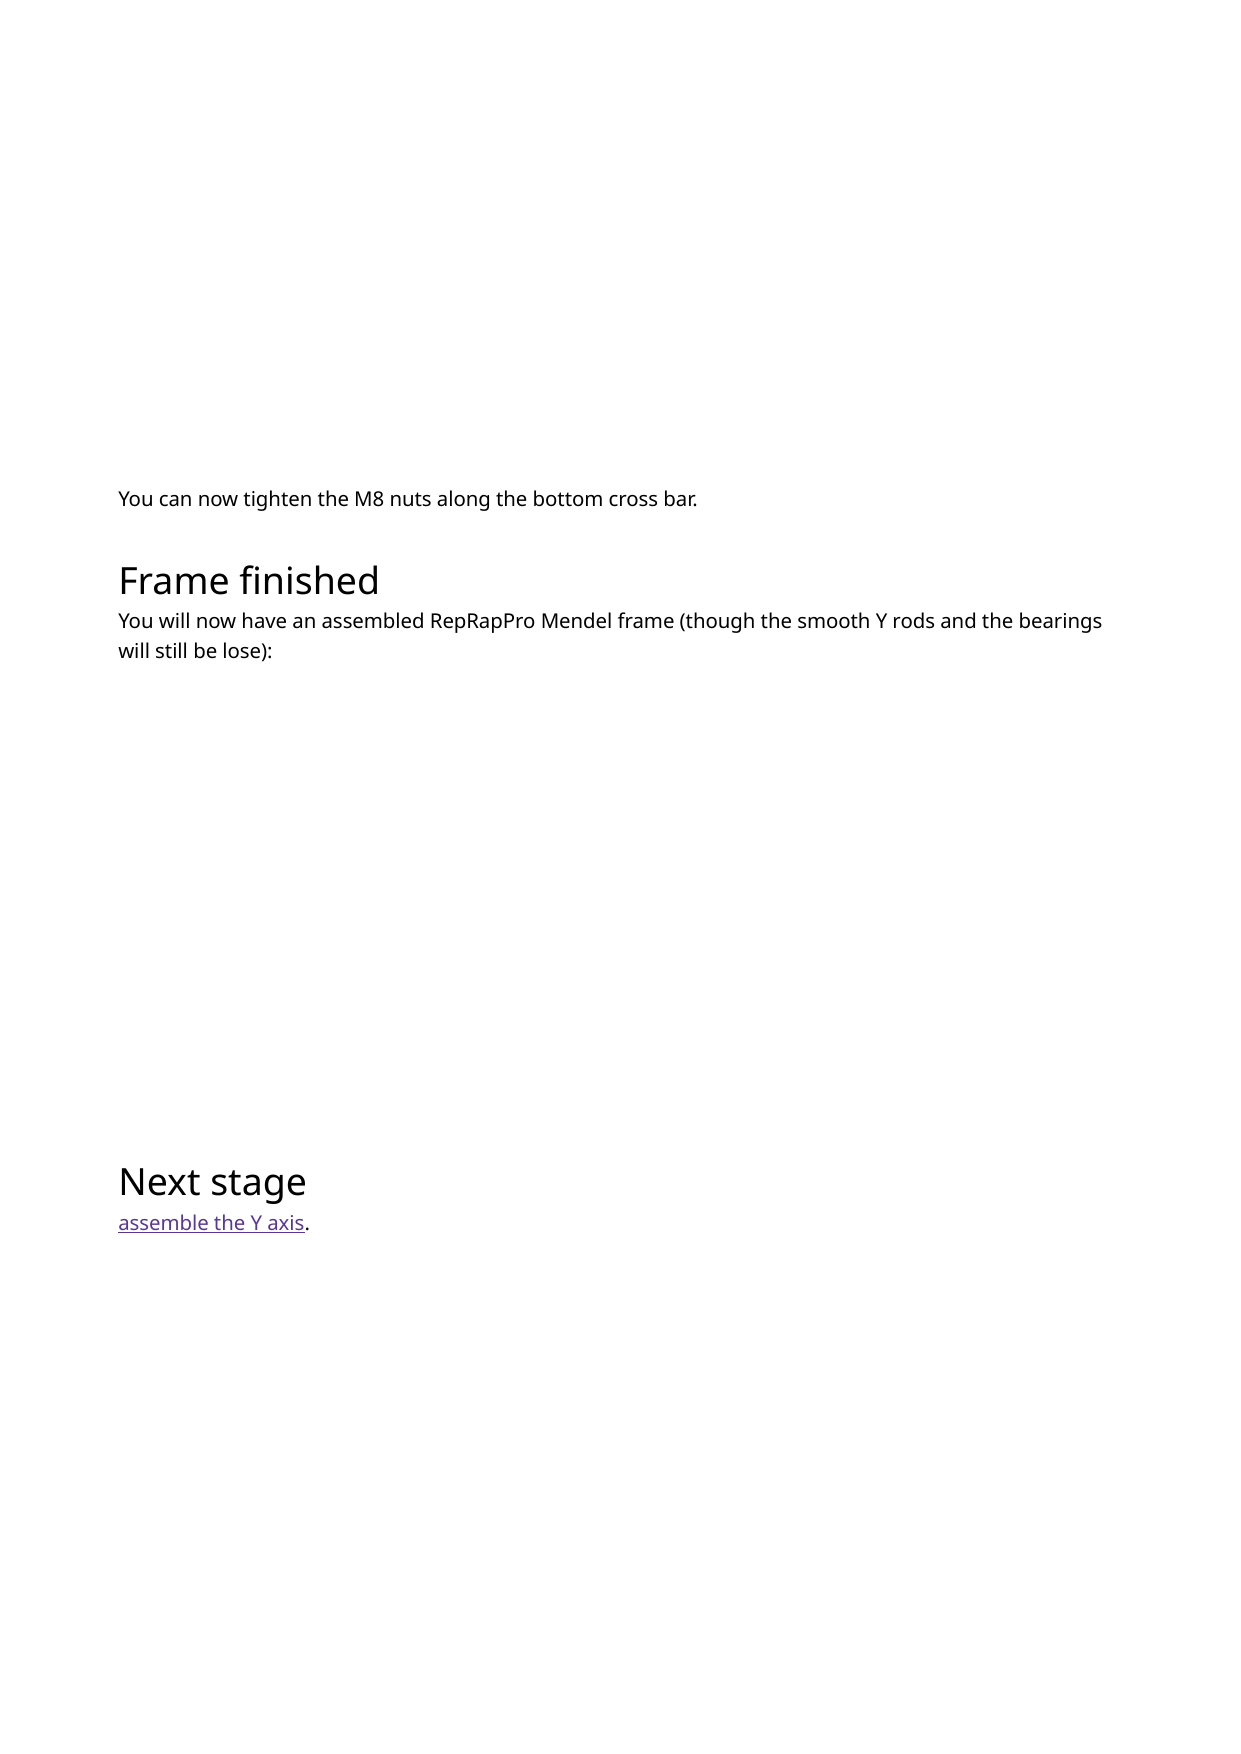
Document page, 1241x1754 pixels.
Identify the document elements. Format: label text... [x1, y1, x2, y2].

text You will now have an assembled RepRapPro Mendel frame (though the smooth Y rods and the bearings will still be lose): [118, 605, 1122, 664]
text assemble the Y axis. [118, 1206, 1122, 1236]
text You can now tighten the M8 nuts along the bottom cross bar. [118, 482, 1122, 512]
subtitle Frame finished [118, 554, 1122, 605]
subtitle Next stage [118, 1155, 1122, 1206]
